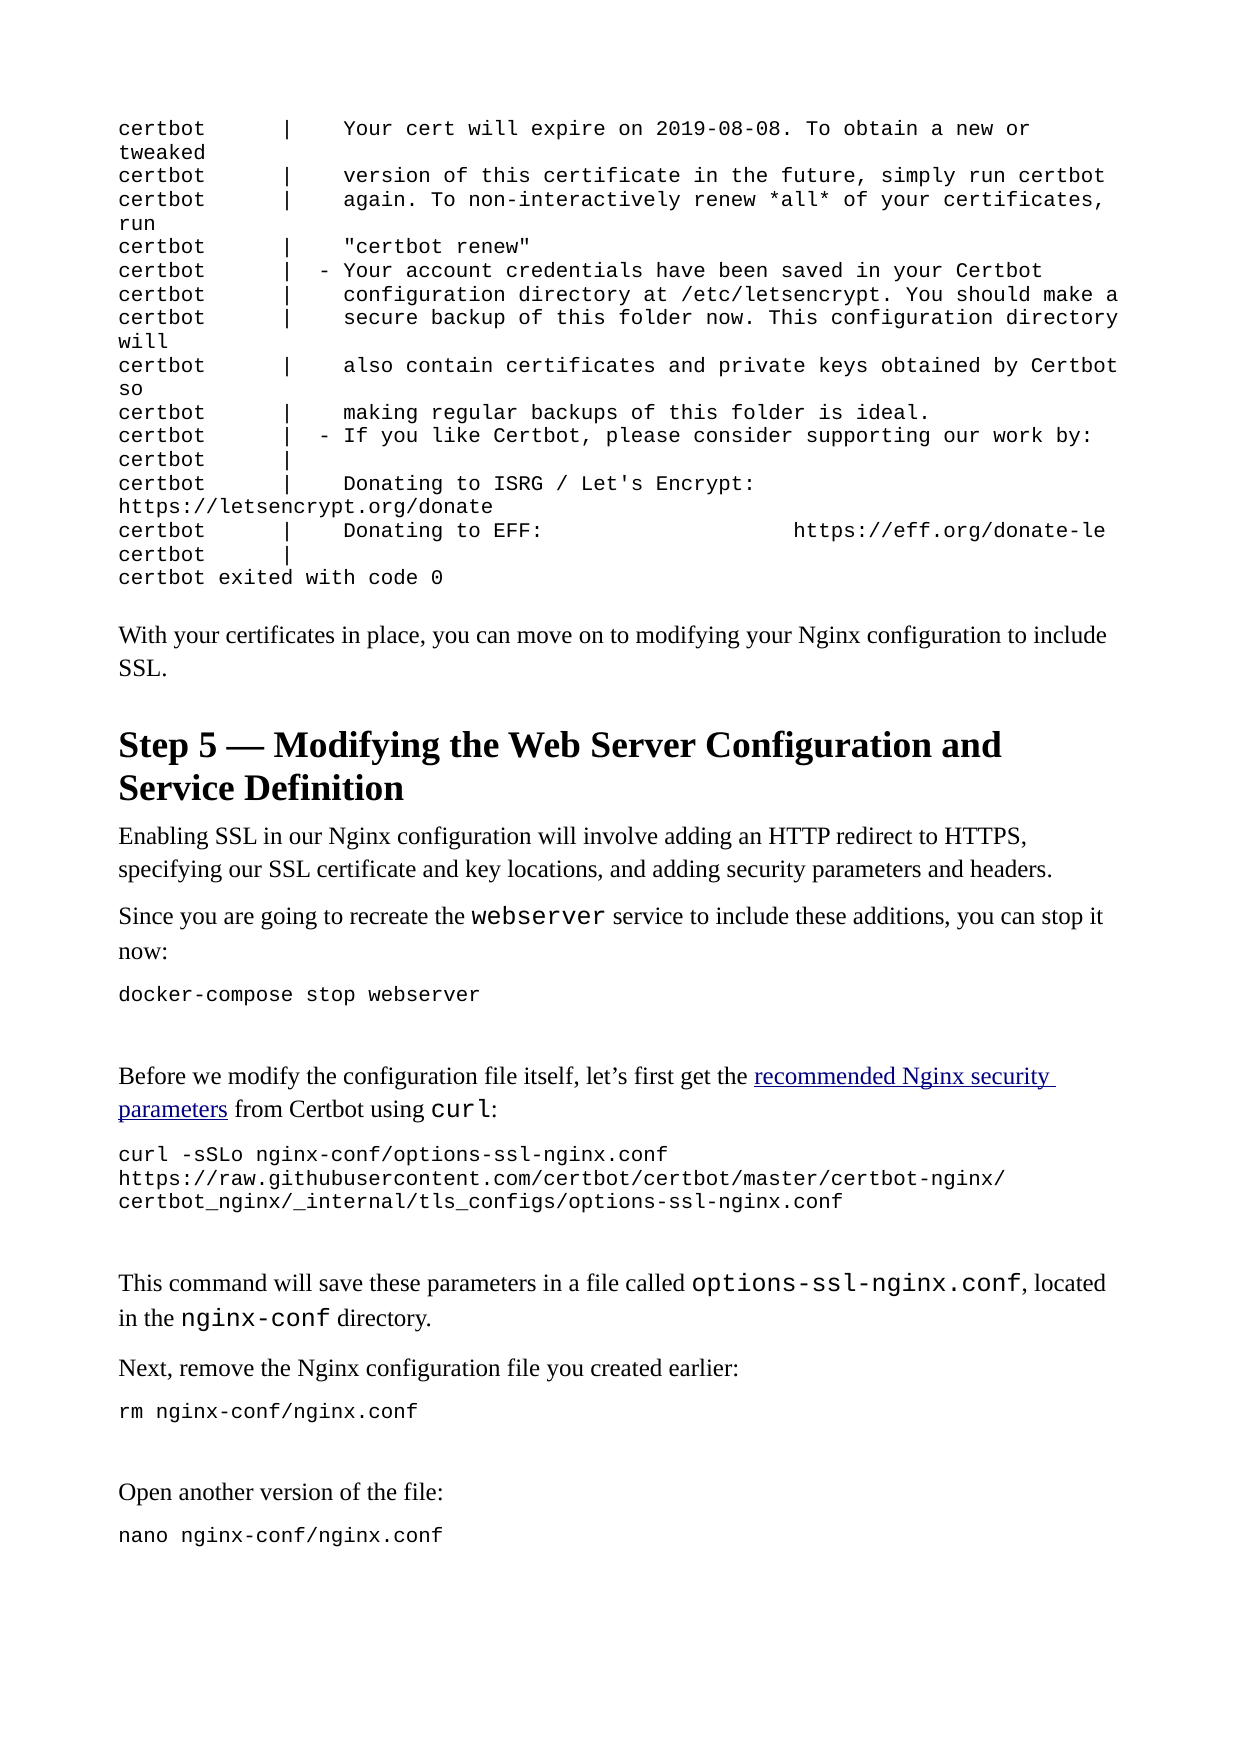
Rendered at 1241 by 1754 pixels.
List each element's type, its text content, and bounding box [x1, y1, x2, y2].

subtitle Step 5 — Modifying the Web Server Configuration and Service Definition [118, 722, 1122, 808]
text certbot | configuration directory at /etc/letsencrypt. You should make a [118, 284, 1122, 307]
text Since you are going to recreate the webserver service to include these additions, you can stop it now: [118, 901, 1122, 965]
text certbot | "certbot renew" [118, 236, 1122, 260]
text certbot | also contain certificates and private keys obtained by Certbot so [118, 354, 1122, 402]
text certbot | Donating to EFF: https://eff.org/donate-le [118, 520, 1122, 544]
text certbot | [118, 449, 1122, 473]
text Before we modify the configuration file itself, let’s first get the recommended Nginx security parameters from Certbot using curl: [118, 1061, 1122, 1125]
text certbot | [118, 544, 1122, 567]
text Open another version of the file: [118, 1477, 1122, 1506]
text certbot | making regular backups of this folder is ideal. [118, 402, 1122, 426]
text certbot | version of this certificate in the future, simply run certbot [118, 165, 1122, 189]
text docker-compose stop webserver [118, 984, 1122, 1008]
text certbot | - If you like Certbot, please consider supporting our work by: [118, 426, 1122, 449]
text This command will save these parameters in a file called options-ssl-nginx.conf, located in the nginx-conf directory. [118, 1268, 1122, 1334]
text Next, remove the Nginx configuration file you created earlier: [118, 1353, 1122, 1382]
text Enabling SSL in our Nginx configuration will involve adding an HTTP redirect to HTTPS, specifying our SSL certificate and key locations, and adding security parameters and headers. [118, 821, 1122, 882]
text certbot | Your cert will expire on 2019-08-08. To obtain a new or tweaked [118, 118, 1122, 165]
text certbot exited with code 0 [118, 567, 1122, 591]
text nano nginx-conf/nginx.conf [118, 1525, 1122, 1549]
text certbot | secure backup of this folder now. This configuration directory will [118, 307, 1122, 354]
text rm nginx-conf/nginx.conf [118, 1401, 1122, 1424]
text certbot | again. To non-interactively renew *all* of your certificates, run [118, 189, 1122, 236]
text certbot | Donating to ISRG / Let's Encrypt: https://letsencrypt.org/donate [118, 473, 1122, 520]
text With your certificates in place, you can move on to modifying your Nginx configuration to include SSL. [118, 621, 1122, 682]
text certbot | - Your account credentials have been saved in your Certbot [118, 260, 1122, 284]
text curl -sSLo nginx-conf/options-ssl-nginx.conf https://raw.githubusercontent.com/certbot/certbot/master/certbot-nginx/certbot_nginx/_internal/tls_configs/options-ssl-nginx.conf [118, 1144, 1122, 1215]
